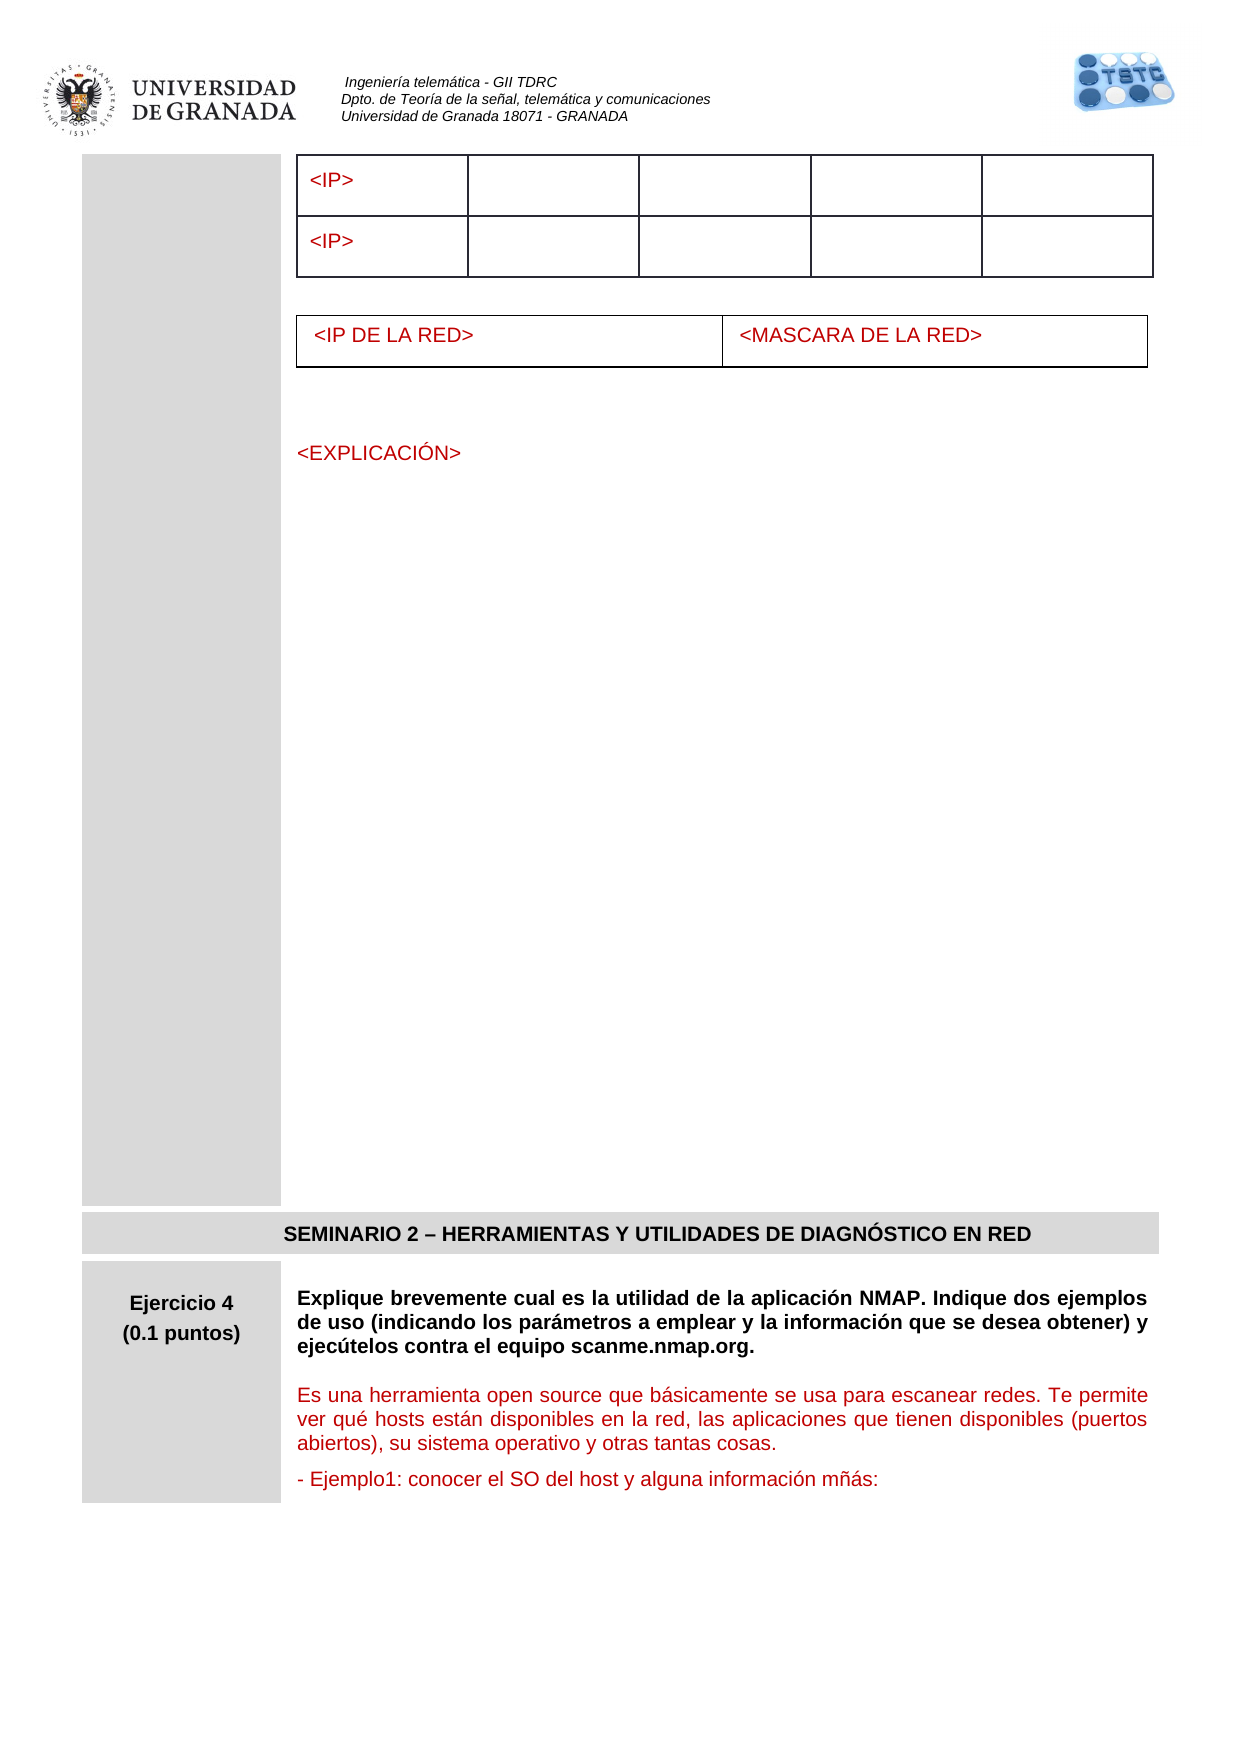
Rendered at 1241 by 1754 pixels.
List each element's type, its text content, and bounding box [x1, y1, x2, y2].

table_cell [469, 156, 638, 215]
picture [1038, 23, 1202, 146]
table_cell <IP> [298, 156, 467, 215]
table_cell [469, 217, 638, 276]
table_cell Explique brevemente cual es la utilidad de la aplicación NMAP. Indique dos ejemplos de uso (indicando los parámetros a emplear y la información que se desea obtener) y ejecútelos contra el equipo scanme.nmap.org. Es una herramienta open source que básicamente se usa para escanear redes. Te permite ver qué hosts están disponibles en la red, las aplicaciones que tienen disponibles (puertos abiertos), su sistema operativo y otras tantas cosas. - Ejemplo1: conocer el SO del host y alguna información mñás: [288, 1261, 1159, 1503]
table_cell [812, 217, 981, 276]
table_cell <EXPLICACIÓN> [288, 154, 1159, 1206]
table_cell <IP> [298, 217, 467, 276]
table_cell SEMINARIO 2 – HERRAMIENTAS Y UTILIDADES DE DIAGNÓSTICO EN RED [82, 1212, 1159, 1254]
table_header <MASCARA DE LA RED> [723, 316, 1147, 366]
table_cell [983, 156, 1152, 215]
table_cell [82, 154, 281, 1206]
table_cell [640, 156, 810, 215]
table_cell [640, 217, 810, 276]
table_cell [983, 217, 1152, 276]
picture [28, 50, 309, 146]
table_header <IP DE LA RED> [297, 316, 722, 366]
table_cell Ejercicio 4 (0.1 puntos) [82, 1261, 281, 1503]
table_cell [812, 156, 981, 215]
